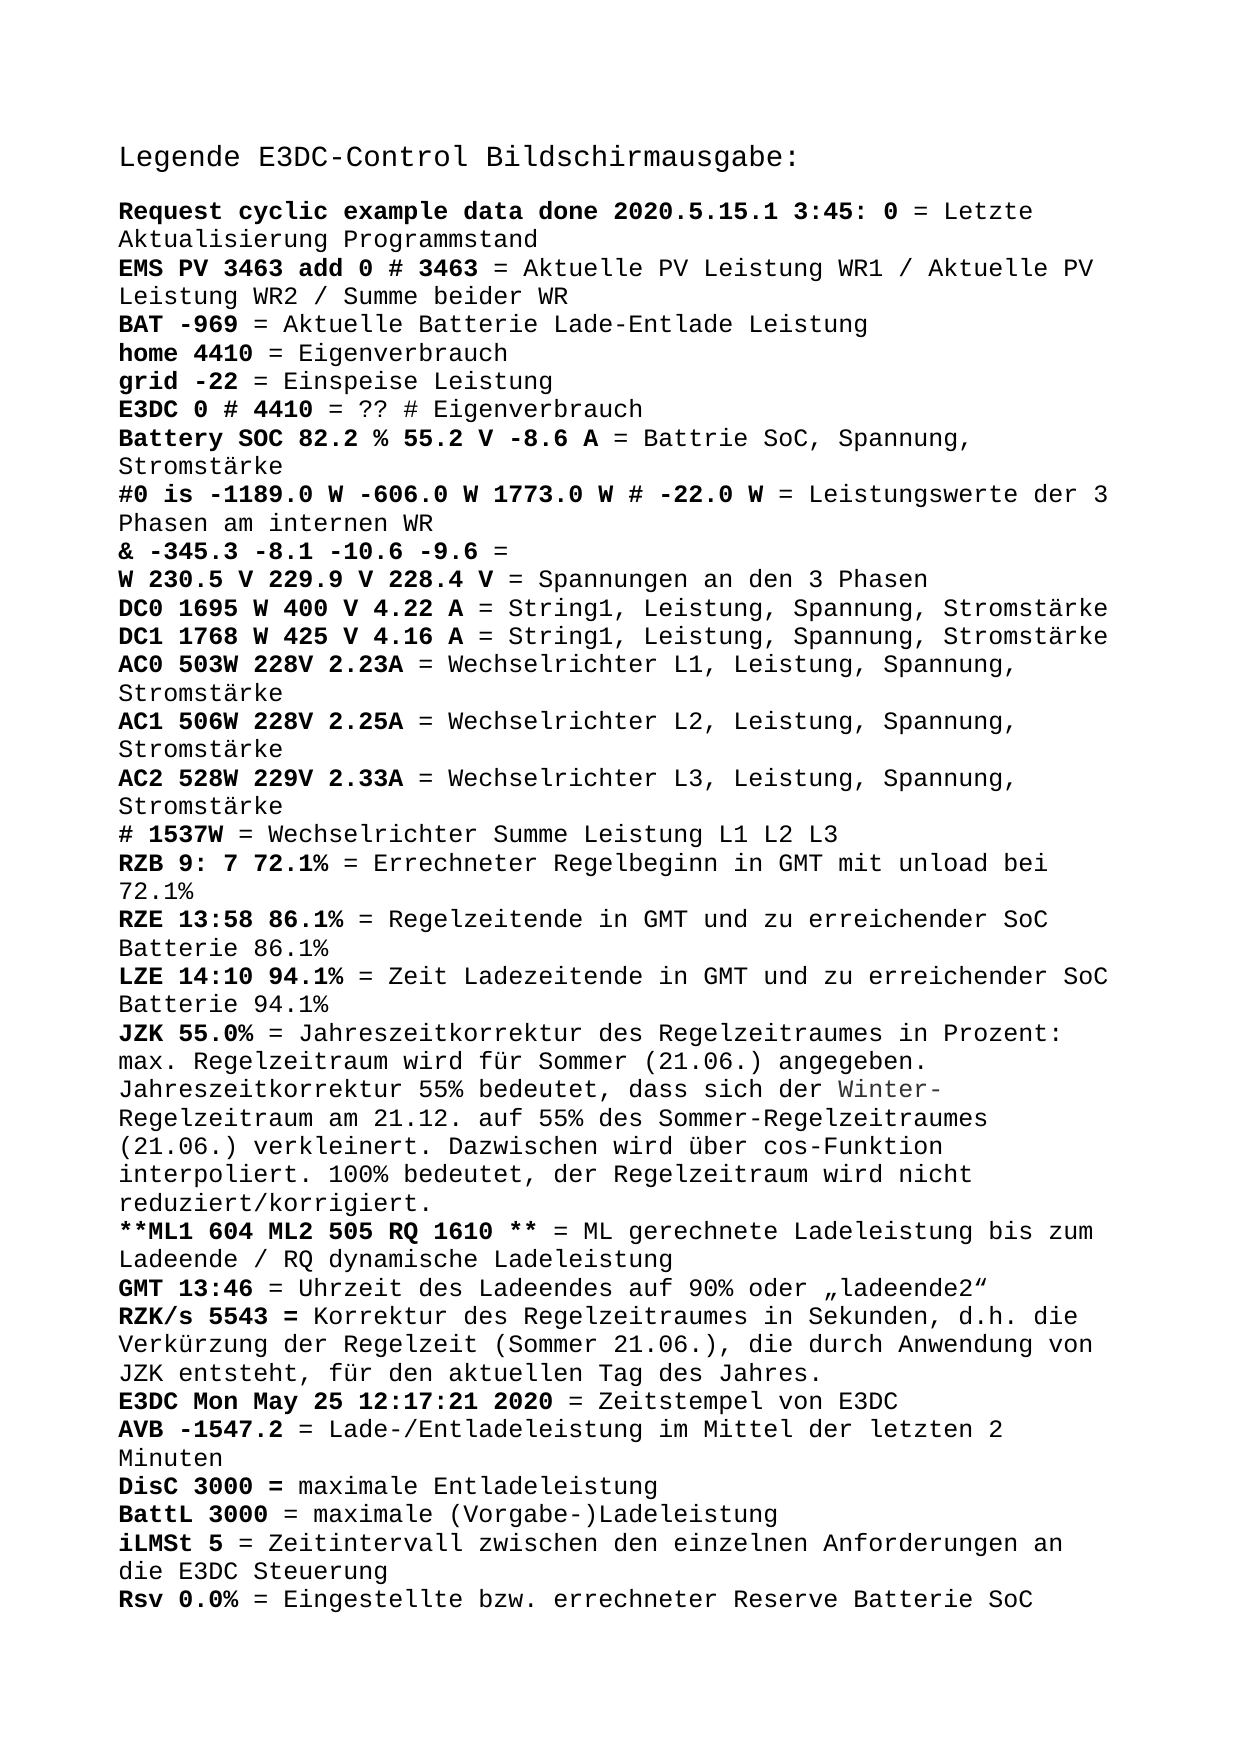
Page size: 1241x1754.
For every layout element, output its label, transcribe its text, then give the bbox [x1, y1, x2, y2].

text LZE 14:10 94.1% = Zeit Ladezeitende in GMT und zu erreichender SoC Batterie 94.1% [118, 963, 1122, 1020]
text AC1 506W 228V 2.25A = Wechselrichter L2, Leistung, Spannung, Stromstärke [118, 708, 1122, 765]
text RZK/s 5543 = Korrektur des Regelzeitraumes in Sekunden, d.h. die Verkürzung der Regelzeit (Sommer 21.06.), die durch Anwendung von JZK entsteht, für den aktuellen Tag des Jahres. [118, 1303, 1122, 1388]
text BattL 3000 = maximale (Vorgabe-)Ladeleistung [118, 1502, 1122, 1530]
text DC1 1768 W 425 V 4.16 A = String1, Leistung, Spannung, Stromstärke [118, 623, 1122, 652]
text EMS PV 3463 add 0 # 3463 = Aktuelle PV Leistung WR1 / Aktuelle PV Leistung WR2 / Summe beider WR [118, 255, 1122, 312]
text **ML1 604 ML2 505 RQ 1610 ** = ML gerechnete Ladeleistung bis zum Ladeende / RQ dynamische Ladeleistung [118, 1218, 1122, 1275]
text AVB -1547.2 = Lade-/Entladeleistung im Mittel der letzten 2 Minuten [118, 1417, 1122, 1473]
text & -345.3 -8.1 -10.6 -9.6 = [118, 538, 1122, 567]
text E3DC 0 # 4410 = ?? # Eigenverbrauch [118, 397, 1122, 425]
text # 1537W = Wechselrichter Summe Leistung L1 L2 L3 [118, 822, 1122, 850]
text JZK 55.0% = Jahreszeitkorrektur des Regelzeitraumes in Prozent: max. Regelzeitraum wird für Sommer (21.06.) angegeben. Jahreszeitkorrektur 55% bedeutet, dass sich der Winter-Regelzeitraum am 21.12. auf 55% des Sommer-Regelzeitraumes (21.06.) verkleinert. Dazwischen wird über cos-Funktion interpoliert. 100% bedeutet, der Regelzeitraum wird nicht reduziert/korrigiert. [118, 1020, 1122, 1218]
text AC2 528W 229V 2.33A = Wechselrichter L3, Leistung, Spannung, Stromstärke [118, 765, 1122, 822]
text RZE 13:58 86.1% = Regelzeitende in GMT und zu erreichender SoC Batterie 86.1% [118, 907, 1122, 963]
text AC0 503W 228V 2.23A = Wechselrichter L1, Leistung, Spannung, Stromstärke [118, 652, 1122, 708]
text DC0 1695 W 400 V 4.22 A = String1, Leistung, Spannung, Stromstärke [118, 595, 1122, 623]
text Battery SOC 82.2 % 55.2 V -8.6 A = Battrie SoC, Spannung, Stromstärke [118, 425, 1122, 482]
text Legende E3DC-Control Bildschirmausgabe: [118, 142, 1122, 175]
text Rsv 0.0% = Eingestellte bzw. errechneter Reserve Batterie SoC [118, 1587, 1122, 1615]
text GMT 13:46 = Uhrzeit des Ladeendes auf 90% oder „ladeende2“ [118, 1275, 1122, 1303]
text iLMSt 5 = Zeitintervall zwischen den einzelnen Anforderungen an die E3DC Steuerung [118, 1530, 1122, 1587]
text RZB 9: 7 72.1% = Errechneter Regelbeginn in GMT mit unload bei 72.1% [118, 850, 1122, 907]
text #0 is -1189.0 W -606.0 W 1773.0 W # -22.0 W = Leistungswerte der 3 Phasen am internen WR [118, 482, 1122, 538]
text Request cyclic example data done 2020.5.15.1 3:45: 0 = Letzte Aktualisierung Programmstand [118, 198, 1122, 255]
text BAT -969 = Aktuelle Batterie Lade-Entlade Leistung [118, 312, 1122, 340]
text grid -22 = Einspeise Leistung [118, 368, 1122, 397]
text home 4410 = Eigenverbrauch [118, 340, 1122, 368]
text E3DC Mon May 25 12:17:21 2020 = Zeitstempel von E3DC [118, 1388, 1122, 1417]
text DisC 3000 = maximale Entladeleistung [118, 1473, 1122, 1502]
text W 230.5 V 229.9 V 228.4 V = Spannungen an den 3 Phasen [118, 567, 1122, 595]
